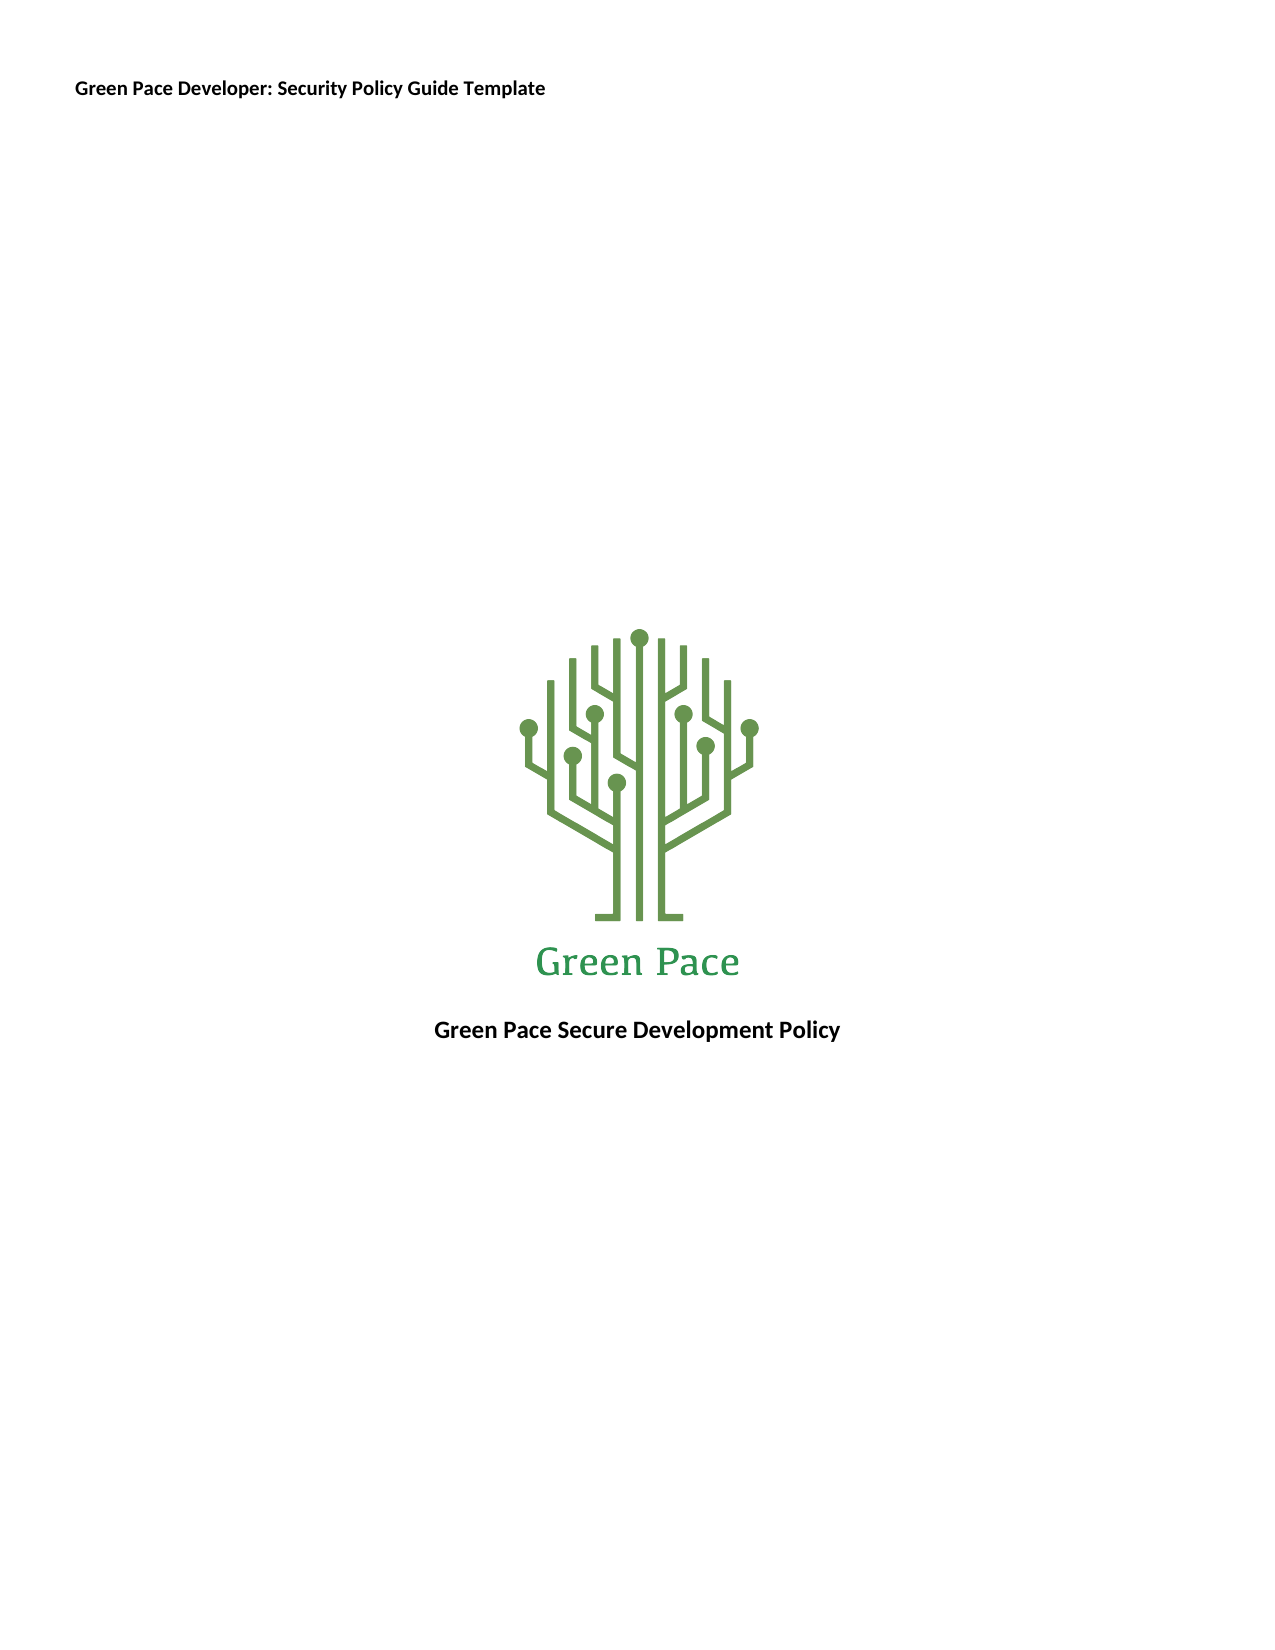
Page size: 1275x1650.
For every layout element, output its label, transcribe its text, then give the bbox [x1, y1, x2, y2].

text Green Pace Developer: Security Policy Guide Template [75, 75, 1200, 100]
subtitle Green Pace Secure Development Policy [75, 1014, 1200, 1044]
picture [480, 605, 796, 1014]
